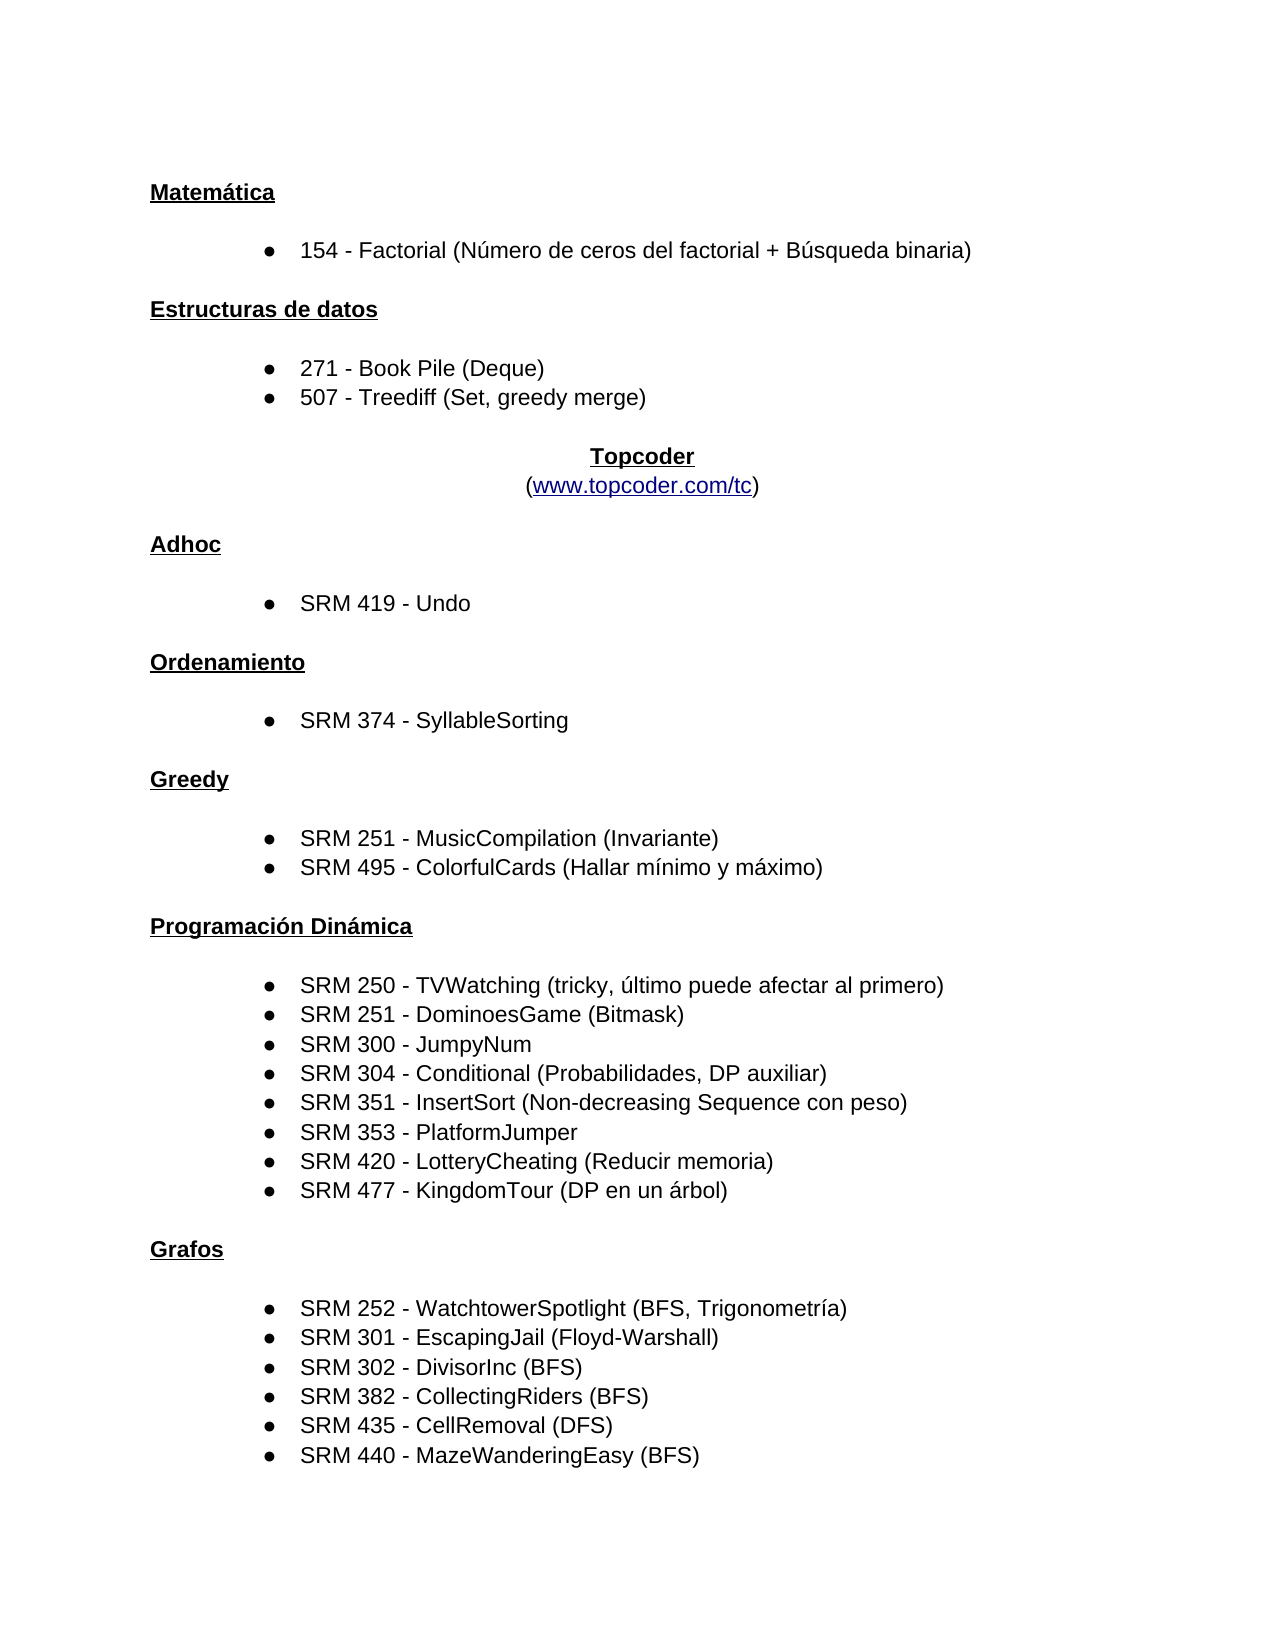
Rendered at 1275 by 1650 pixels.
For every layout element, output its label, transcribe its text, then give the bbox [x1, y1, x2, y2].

list SRM 252 - WatchtowerSpotlight (BFS, Trigonometría) [262, 1296, 1134, 1321]
list SRM 304 - Conditional (Probabilidades, DP auxiliar) [262, 1061, 1134, 1086]
text Estructuras de datos [150, 297, 1134, 322]
list SRM 300 - JumpyNum [262, 1031, 1134, 1057]
list 507 - Treediff (Set, greedy merge) [262, 385, 1134, 411]
list SRM 382 - CollectingRiders (BFS) [262, 1384, 1134, 1409]
list SRM 477 - KingdomTour (DP en un árbol) [262, 1178, 1134, 1204]
list SRM 251 - DominoesGame (Bitmask) [262, 1002, 1134, 1027]
text Programación Dinámica [150, 914, 1134, 939]
list SRM 495 - ColorfulCards (Hallar mínimo y máximo) [262, 855, 1134, 881]
list SRM 419 - Undo [262, 591, 1134, 616]
text Grafos [150, 1237, 1134, 1262]
list 271 - Book Pile (Deque) [262, 356, 1134, 381]
text Greedy [150, 767, 1134, 792]
list SRM 301 - EscapingJail (Floyd-Warshall) [262, 1325, 1134, 1351]
text Matemática [150, 179, 1134, 205]
text Ordenamiento [150, 649, 1134, 675]
list SRM 302 - DivisorInc (BFS) [262, 1354, 1134, 1380]
list SRM 351 - InsertSort (Non-decreasing Sequence con peso) [262, 1090, 1134, 1116]
list SRM 353 - PlatformJumper [262, 1119, 1134, 1145]
list SRM 250 - TVWatching (tricky, último puede afectar al primero) [262, 972, 1134, 998]
list SRM 435 - CellRemoval (DFS) [262, 1413, 1134, 1439]
text Adhoc [150, 532, 1134, 557]
list SRM 251 - MusicCompilation (Invariante) [262, 826, 1134, 851]
text (www.topcoder.com/tc) [150, 473, 1134, 499]
list SRM 374 - SyllableSorting [262, 708, 1134, 734]
list 154 - Factorial (Número de ceros del factorial + Búsqueda binaria) [262, 238, 1134, 264]
list SRM 440 - MazeWanderingEasy (BFS) [262, 1442, 1134, 1468]
list SRM 420 - LotteryCheating (Reducir memoria) [262, 1149, 1134, 1174]
text Topcoder [150, 444, 1134, 469]
